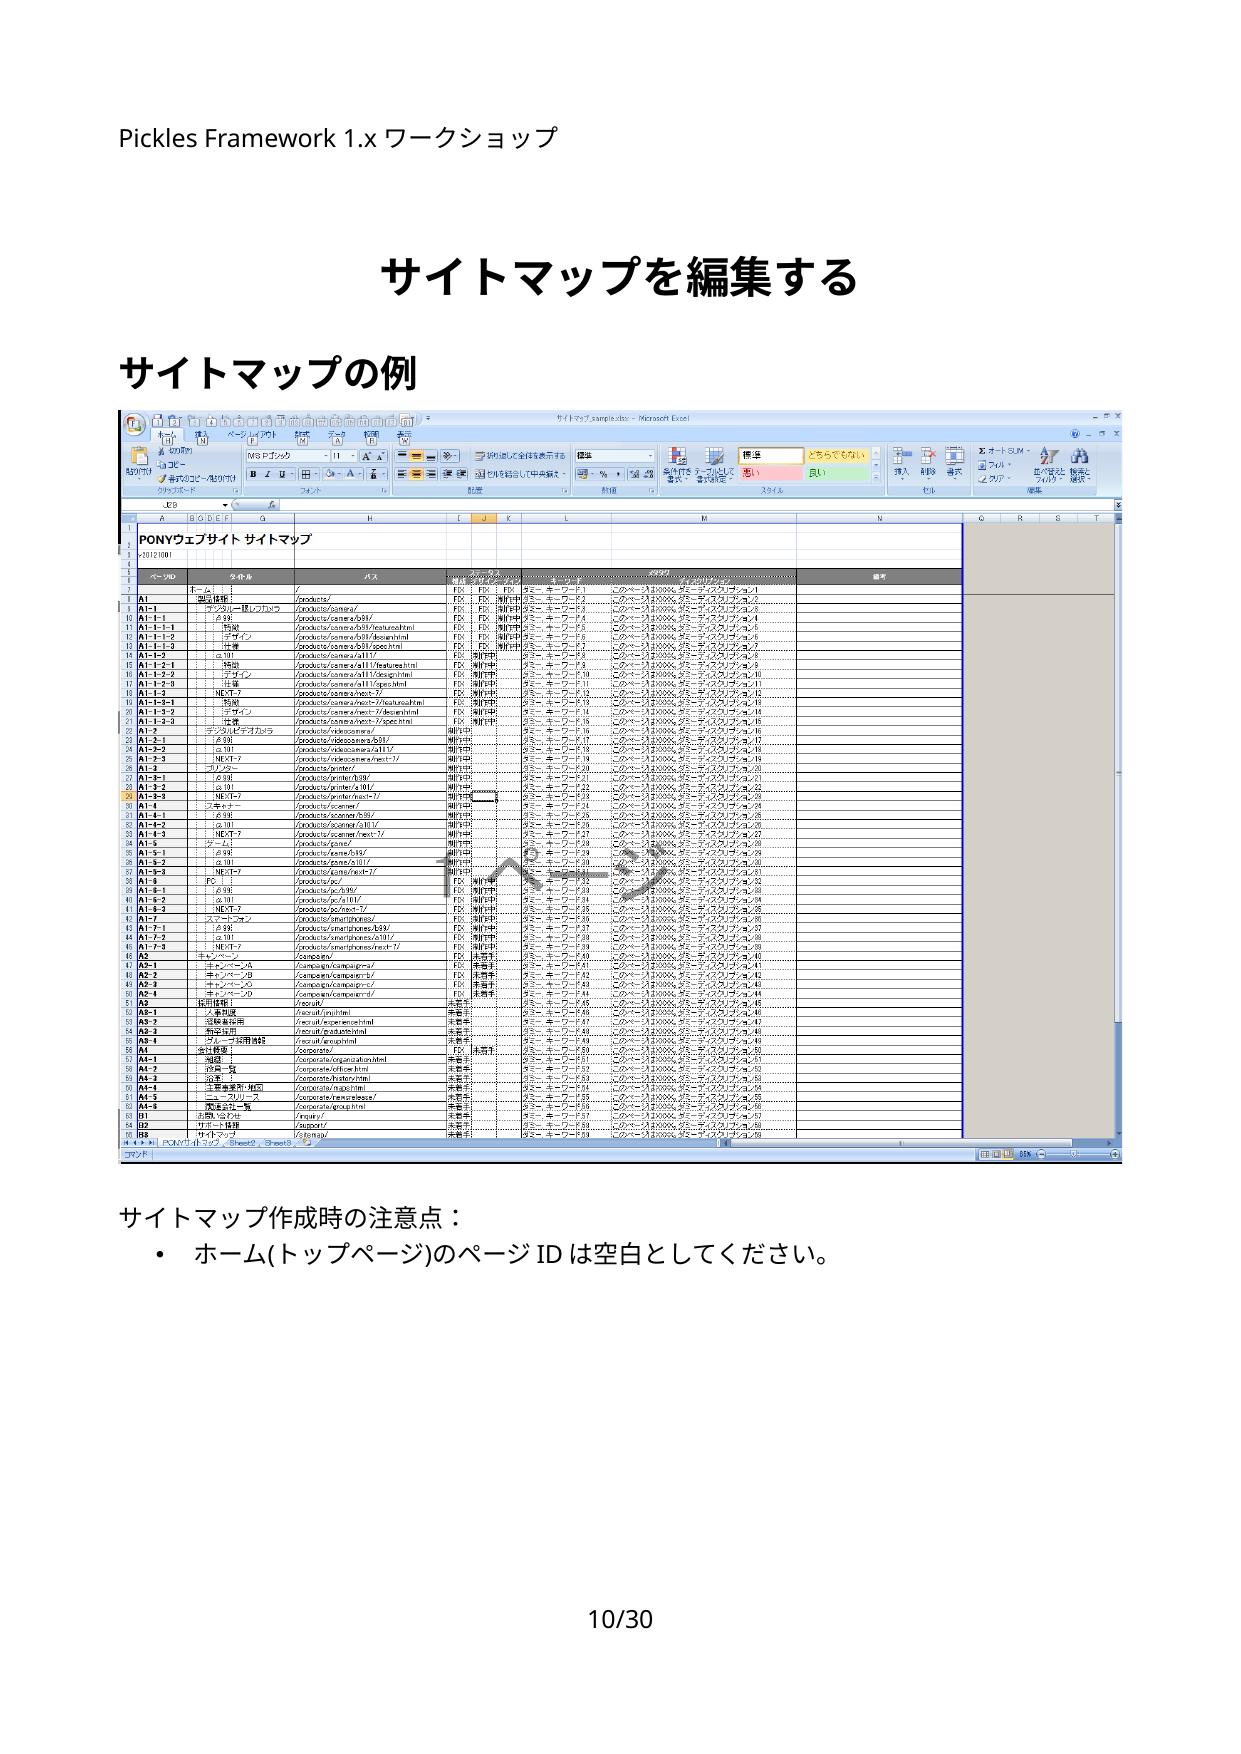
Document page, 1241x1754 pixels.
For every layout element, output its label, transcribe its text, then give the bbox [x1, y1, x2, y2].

subtitle サイトマップの例 [118, 344, 1122, 398]
picture [118, 410, 1123, 1164]
list ホーム(トップページ)のページIDは空白としてください。 [156, 1234, 1122, 1271]
subtitle サイトマップを編集する [118, 243, 1122, 306]
text サイトマップ作成時の注意点： [118, 1198, 1122, 1234]
